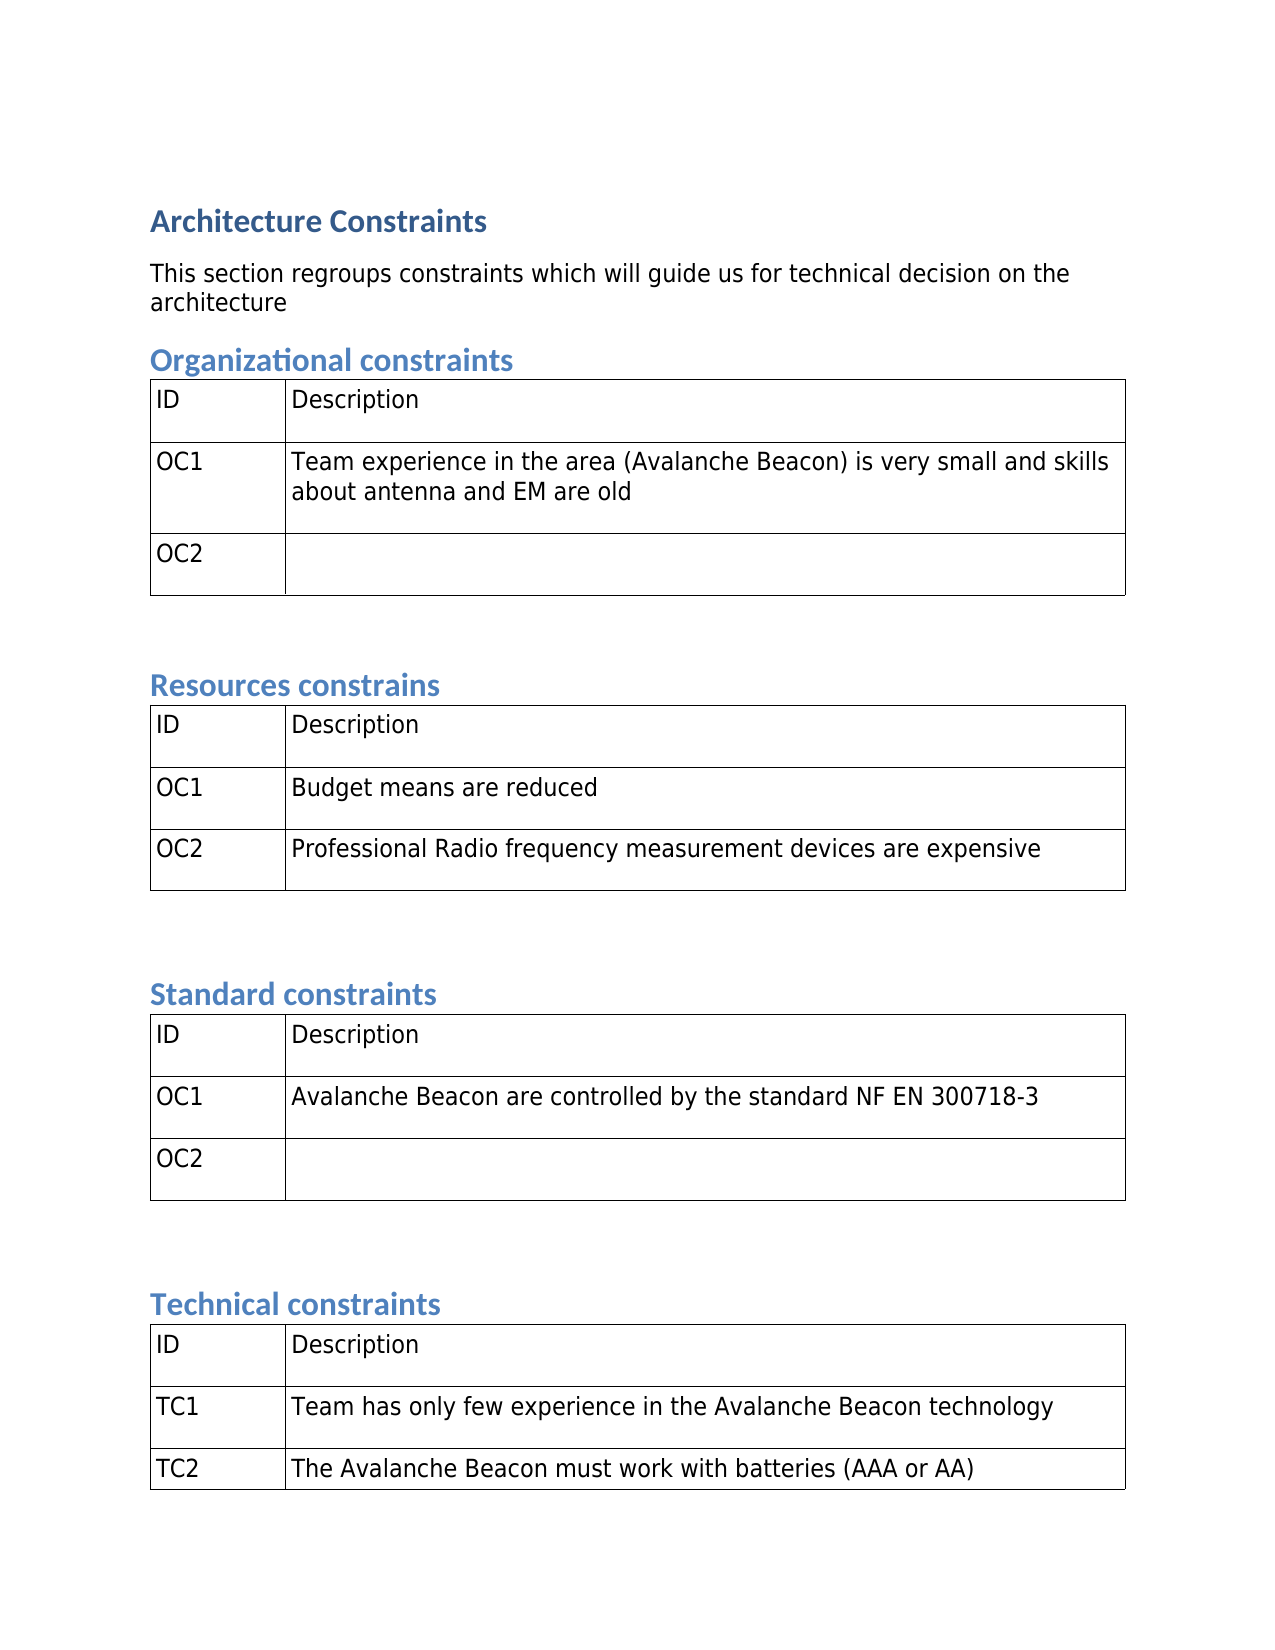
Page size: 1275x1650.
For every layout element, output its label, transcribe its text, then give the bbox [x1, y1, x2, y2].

table_cell [286, 1139, 1125, 1200]
subtitle Organizational constraints [150, 339, 1125, 379]
table_cell OC1 [151, 1077, 285, 1138]
table_header ID [151, 706, 285, 766]
table_cell OC2 [151, 830, 285, 890]
table_header ID [151, 380, 285, 441]
subtitle Architecture Constraints [150, 200, 1125, 241]
table_cell OC1 [151, 768, 285, 828]
table_cell TC2 [151, 1449, 285, 1489]
subtitle Technical constraints [150, 1283, 1125, 1324]
table_header ID [151, 1325, 285, 1386]
table_cell Avalanche Beacon are controlled by the standard NF EN 300718-3 [286, 1077, 1125, 1138]
table_cell OC2 [151, 1139, 285, 1200]
table_header Description [286, 706, 1125, 766]
table_cell [286, 534, 1125, 594]
subtitle Standard constraints [150, 973, 1125, 1014]
table_header Description [286, 1325, 1125, 1386]
table_cell Professional Radio frequency measurement devices are expensive [286, 830, 1125, 890]
table_cell The Avalanche Beacon must work with batteries (AAA or AA) [286, 1449, 1125, 1489]
table_cell Team has only few experience in the Avalanche Beacon technology [286, 1387, 1125, 1448]
table_cell OC2 [151, 534, 285, 594]
table_header Description [286, 1015, 1125, 1076]
subtitle Resources constrains [150, 664, 1125, 704]
table_cell TC1 [151, 1387, 285, 1448]
table_cell Team experience in the area (Avalanche Beacon) is very small and skills about antenna and EM are old [286, 443, 1125, 532]
table_header ID [151, 1015, 285, 1076]
table_cell Budget means are reduced [286, 768, 1125, 828]
table_header Description [286, 380, 1125, 441]
table_cell OC1 [151, 443, 285, 532]
text This section regroups constraints which will guide us for technical decision on the architecture [150, 259, 1125, 318]
